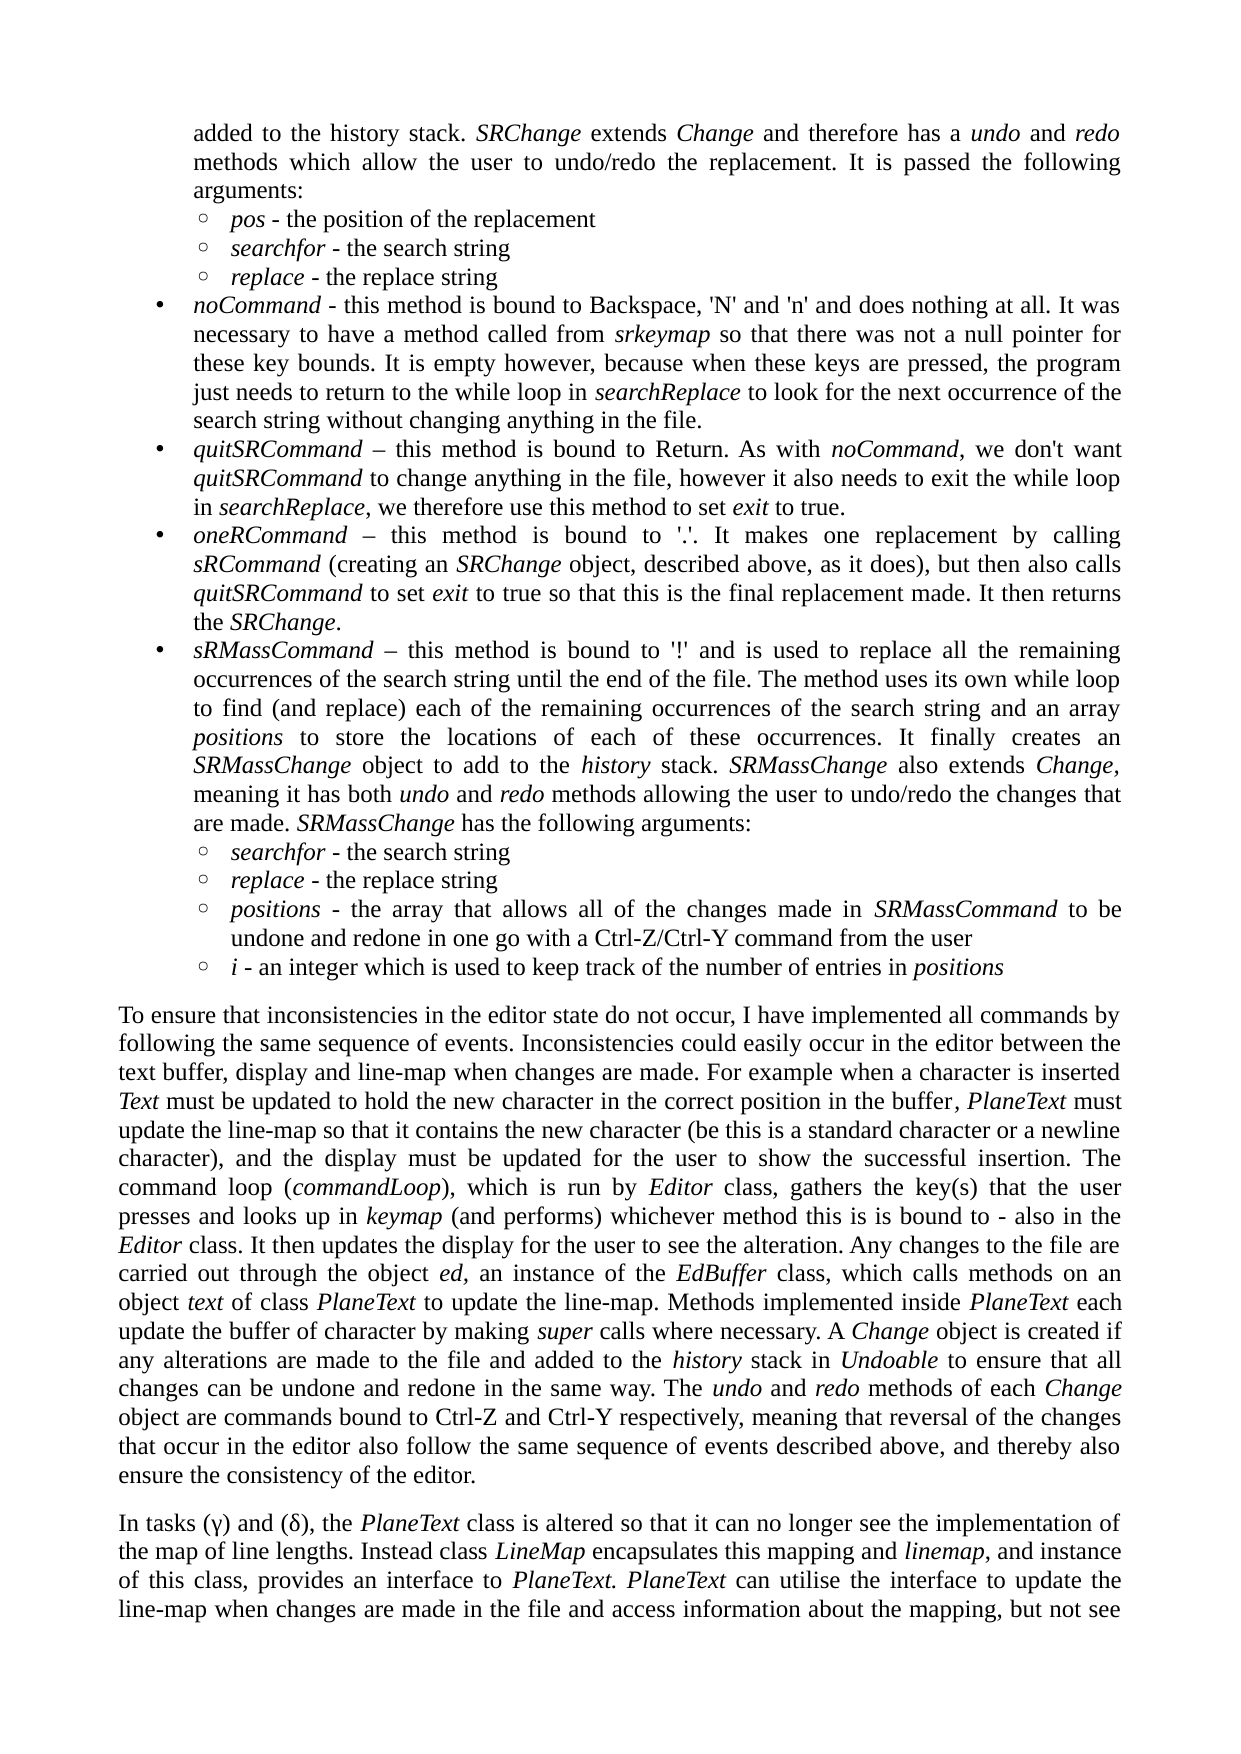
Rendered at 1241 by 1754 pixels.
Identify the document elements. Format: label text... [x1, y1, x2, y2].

list replace - the replace string [193, 866, 1122, 894]
list searchfor - the search string [193, 837, 1122, 866]
list replace - the replace string [193, 262, 1122, 291]
list added to the history stack. SRChange extends Change and therefore has a undo and redo methods which allow the user to undo/redo the replacement. It is passed the following arguments: [156, 118, 1122, 204]
text To ensure that inconsistencies in the editor state do not occur, I have implemented all commands by following the same sequence of events. Inconsistencies could easily occur in the editor between the text buffer, display and line-map when changes are made. For example when a character is inserted Text must be updated to hold the new character in the correct position in the buffer, PlaneText must update the line-map so that it contains the new character (be this is a standard character or a newline character), and the display must be updated for the user to show the successful insertion. The command loop (commandLoop), which is run by Editor class, gathers the key(s) that the user presses and looks up in keymap (and performs) whichever method this is is bound to - also in the Editor class. It then updates the display for the user to see the alteration. Any changes to the file are carried out through the object ed, an instance of the EdBuffer class, which calls methods on an object text of class PlaneText to update the line-map. Methods implemented inside PlaneText each update the buffer of character by making super calls where necessary. A Change object is created if any alterations are made to the file and added to the history stack in Undoable to ensure that all changes can be undone and redone in the same way. The undo and redo methods of each Change object are commands bound to Ctrl-Z and Ctrl-Y respectively, meaning that reversal of the changes that occur in the editor also follow the same sequence of events described above, and thereby also ensure the consistency of the editor. [118, 1000, 1122, 1488]
list noCommand - this method is bound to Backspace, 'N' and 'n' and does nothing at all. It was necessary to have a method called from srkeymap so that there was not a null pointer for these key bounds. It is empty however, because when these keys are pressed, the program just needs to return to the while loop in searchReplace to look for the next occurrence of the search string without changing anything in the file. [156, 291, 1122, 434]
list positions - the array that allows all of the changes made in SRMassCommand to be undone and redone in one go with a Ctrl-Z/Ctrl-Y command from the user [193, 894, 1122, 952]
list pos - the position of the replacement [193, 204, 1122, 233]
text In tasks (γ) and (δ), the PlaneText class is altered so that it can no longer see the implementation of the map of line lengths. Instead class LineMap encapsulates this mapping and linemap, and instance of this class, provides an interface to PlaneText. PlaneText can utilise the interface to update the line-map when changes are made in the file and access information about the mapping, but not see [118, 1508, 1122, 1623]
list sRMassCommand – this method is bound to '!' and is used to replace all the remaining occurrences of the search string until the end of the file. The method uses its own while loop to find (and replace) each of the remaining occurrences of the search string and an array positions to store the locations of each of these occurrences. It finally creates an SRMassChange object to add to the history stack. SRMassChange also extends Change, meaning it has both undo and redo methods allowing the user to undo/redo the changes that are made. SRMassChange has the following arguments: [156, 636, 1122, 837]
list quitSRCommand – this method is bound to Return. As with noCommand, we don't want quitSRCommand to change anything in the file, however it also needs to exit the while loop in searchReplace, we therefore use this method to set exit to true. [156, 434, 1122, 521]
list oneRCommand – this method is bound to '.'. It makes one replacement by calling sRCommand (creating an SRChange object, described above, as it does), but then also calls quitSRCommand to set exit to true so that this is the final replacement made. It then returns the SRChange. [156, 521, 1122, 636]
list searchfor - the search string [193, 233, 1122, 262]
list i - an integer which is used to keep track of the number of entries in positions [193, 952, 1122, 981]
